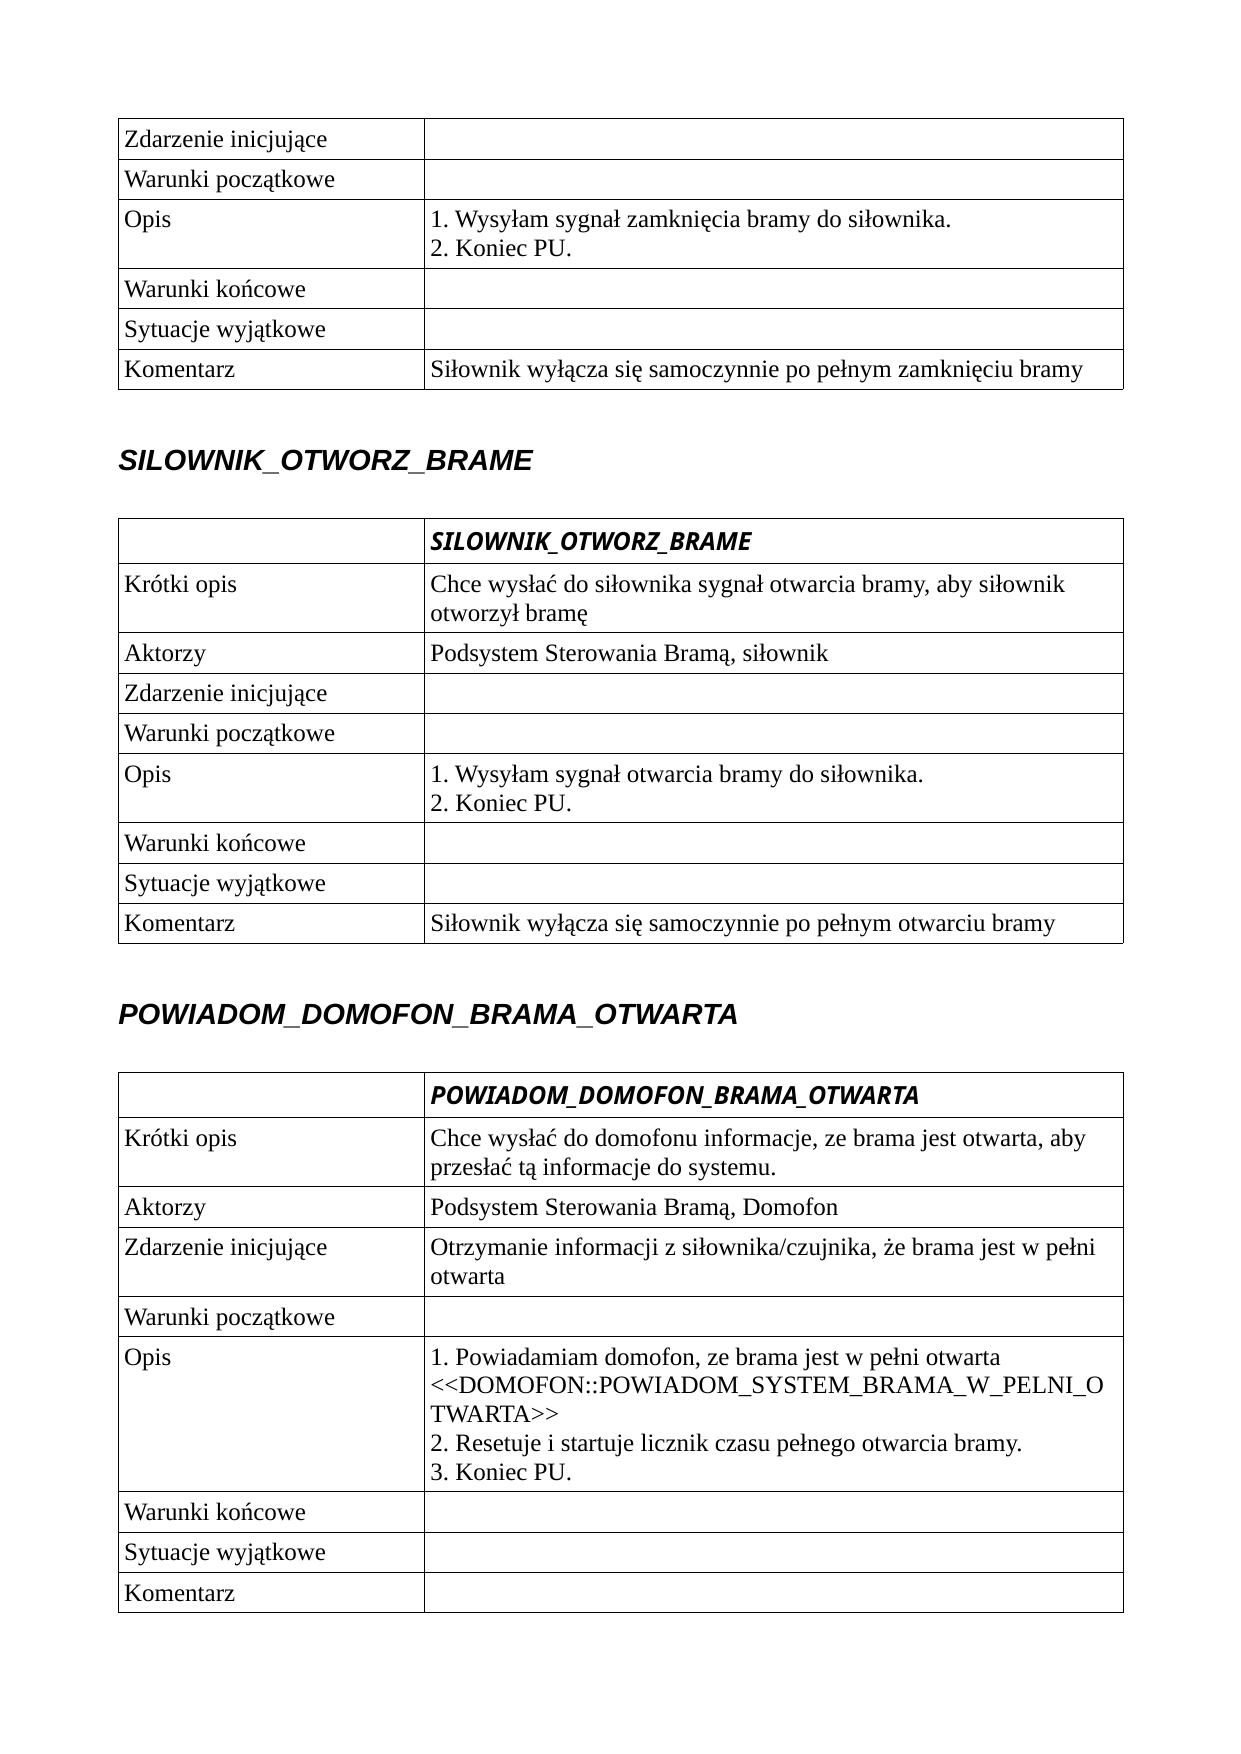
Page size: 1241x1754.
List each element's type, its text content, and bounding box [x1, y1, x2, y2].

table_cell [425, 674, 1123, 713]
table_cell [425, 1297, 1123, 1336]
subtitle POWIADOM_DOMOFON_BRAMA_OTWARTA [118, 997, 1122, 1030]
subtitle SILOWNIK_OTWORZ_BRAME [118, 443, 1122, 476]
table_cell [425, 823, 1123, 862]
table_cell Zdarzenie inicjujące [119, 1228, 424, 1296]
table_cell [425, 1533, 1123, 1572]
table_cell [425, 1492, 1123, 1532]
table_header [119, 1073, 424, 1117]
table_cell Siłownik wyłącza się samoczynnie po pełnym zamknięciu bramy [425, 350, 1123, 389]
table_cell 1. Wysyłam sygnał otwarcia bramy do siłownika. 2. Koniec PU. [425, 754, 1123, 822]
table_cell Opis [119, 200, 424, 268]
table_cell Warunki końcowe [119, 269, 424, 308]
table_cell Sytuacje wyjątkowe [119, 864, 424, 903]
table_header SILOWNIK_OTWORZ_BRAME [425, 519, 1123, 563]
table_cell Krótki opis [119, 1118, 424, 1186]
table_cell Opis [119, 754, 424, 822]
table_cell [425, 119, 1123, 158]
table_cell [425, 864, 1123, 903]
table_cell Komentarz [119, 350, 424, 389]
table_cell Zdarzenie inicjujące [119, 119, 424, 158]
table_cell Komentarz [119, 1573, 424, 1612]
table_cell Aktorzy [119, 633, 424, 672]
table_cell 1. Wysyłam sygnał zamknięcia bramy do siłownika. 2. Koniec PU. [425, 200, 1123, 268]
table_cell Podsystem Sterowania Bramą, siłownik [425, 633, 1123, 672]
table_cell Otrzymanie informacji z siłownika/czujnika, że brama jest w pełni otwarta [425, 1228, 1123, 1296]
table_cell Chce wysłać do domofonu informacje, ze brama jest otwarta, aby przesłać tą informacje do systemu. [425, 1118, 1123, 1186]
table_cell Warunki początkowe [119, 714, 424, 753]
table_cell Krótki opis [119, 564, 424, 632]
table_cell Zdarzenie inicjujące [119, 674, 424, 713]
table_cell Podsystem Sterowania Bramą, Domofon [425, 1187, 1123, 1227]
table_cell [425, 269, 1123, 308]
table_cell [425, 714, 1123, 753]
table_cell Warunki początkowe [119, 1297, 424, 1336]
table_cell 1. Powiadamiam domofon, ze brama jest w pełni otwarta <<DOMOFON::POWIADOM_SYSTEM_BRAMA_W_PELNI_OTWARTA>> 2. Resetuje i startuje licznik czasu pełnego otwarcia bramy. 3. Koniec PU. [425, 1337, 1123, 1491]
table_cell [425, 1573, 1123, 1612]
table_cell Opis [119, 1337, 424, 1491]
table_cell Aktorzy [119, 1187, 424, 1227]
table_cell Warunki końcowe [119, 1492, 424, 1532]
table_cell Siłownik wyłącza się samoczynnie po pełnym otwarciu bramy [425, 904, 1123, 943]
table_cell Chce wysłać do siłownika sygnał otwarcia bramy, aby siłownik otworzył bramę [425, 564, 1123, 632]
table_cell Warunki końcowe [119, 823, 424, 862]
table_header POWIADOM_DOMOFON_BRAMA_OTWARTA [425, 1073, 1123, 1117]
table_cell Warunki początkowe [119, 160, 424, 199]
table_cell Komentarz [119, 904, 424, 943]
table_header [119, 519, 424, 563]
table_cell [425, 309, 1123, 348]
table_cell [425, 160, 1123, 199]
table_cell Sytuacje wyjątkowe [119, 309, 424, 348]
table_cell Sytuacje wyjątkowe [119, 1533, 424, 1572]
